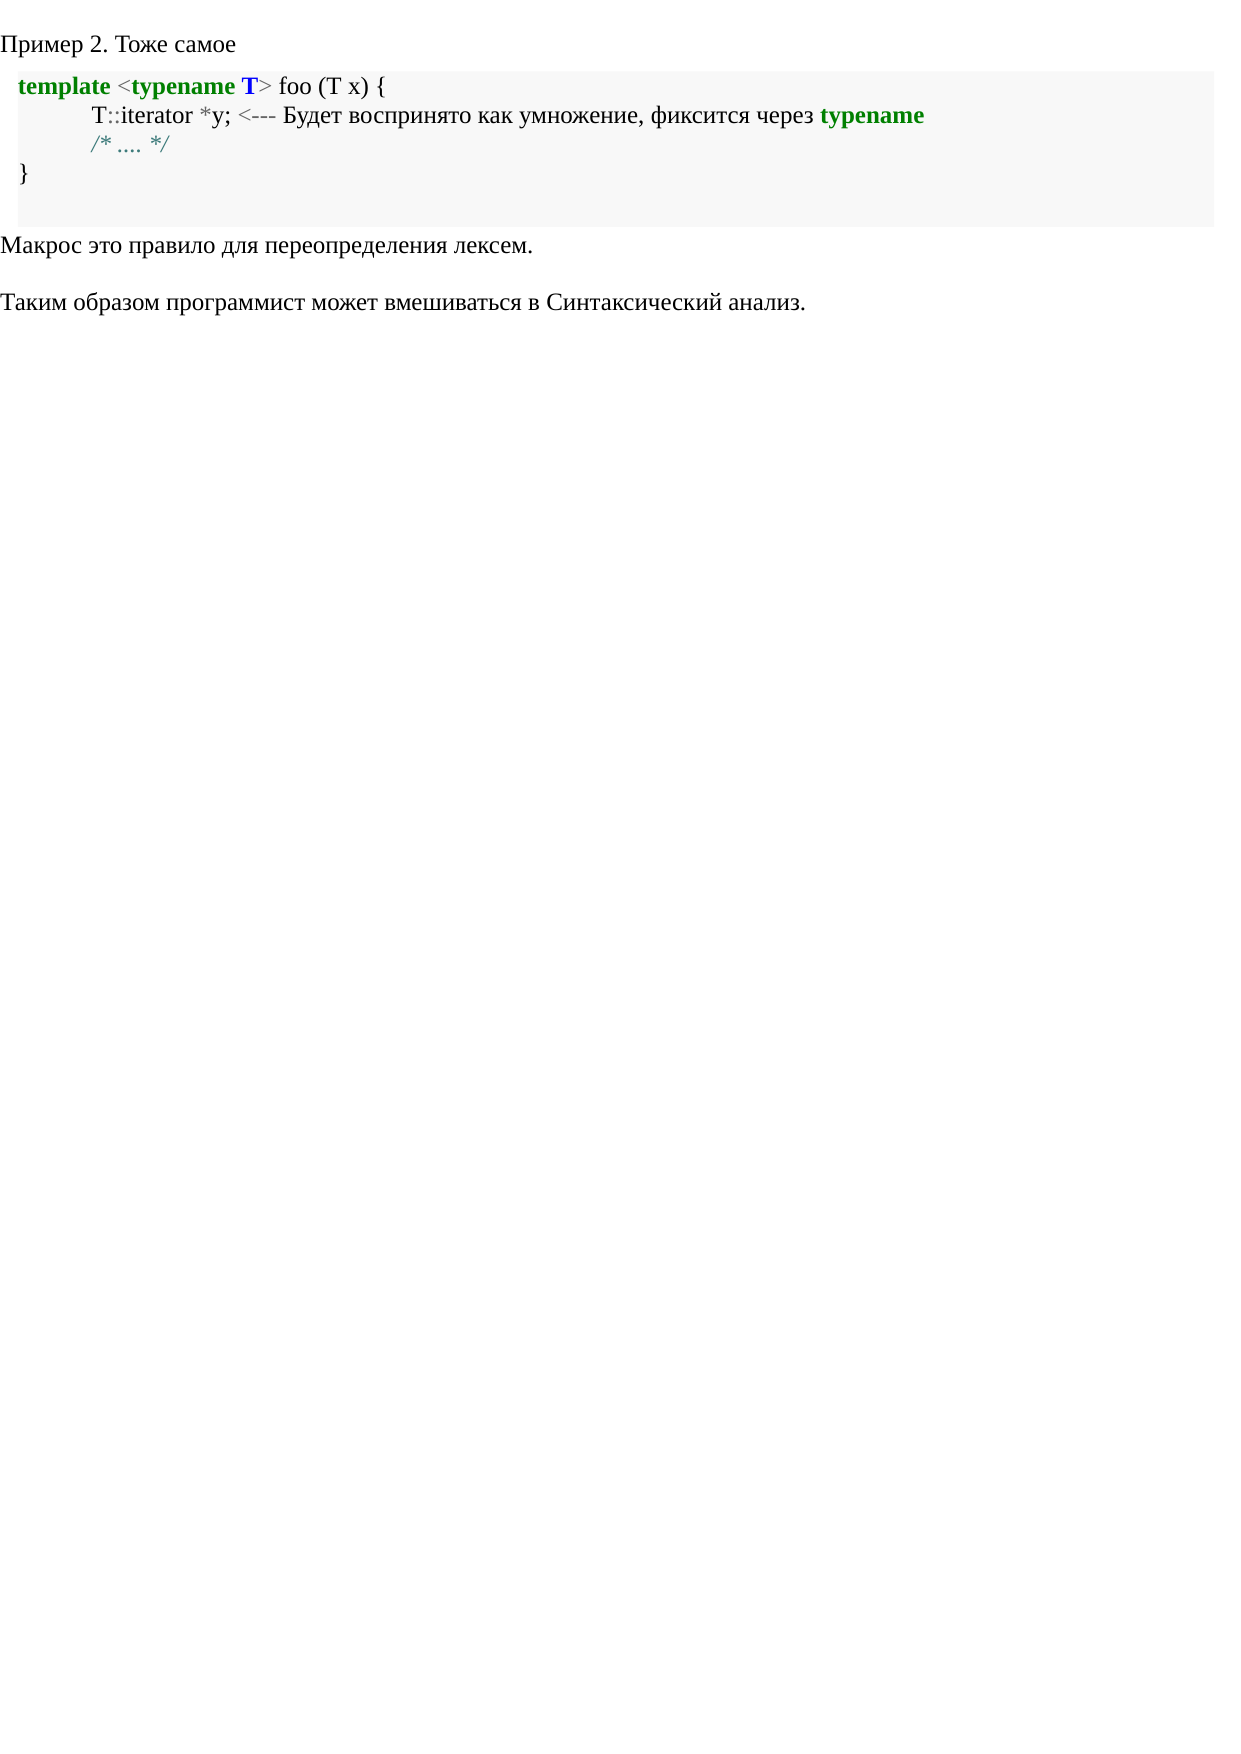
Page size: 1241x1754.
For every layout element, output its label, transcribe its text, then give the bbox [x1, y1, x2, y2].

text Макрос это правило для переопределения лексем. [0, 230, 1241, 259]
text Пример 2. Тоже самое [0, 29, 1241, 57]
text Таким образом программист может вмешиваться в Синтаксический анализ. [0, 287, 1241, 316]
